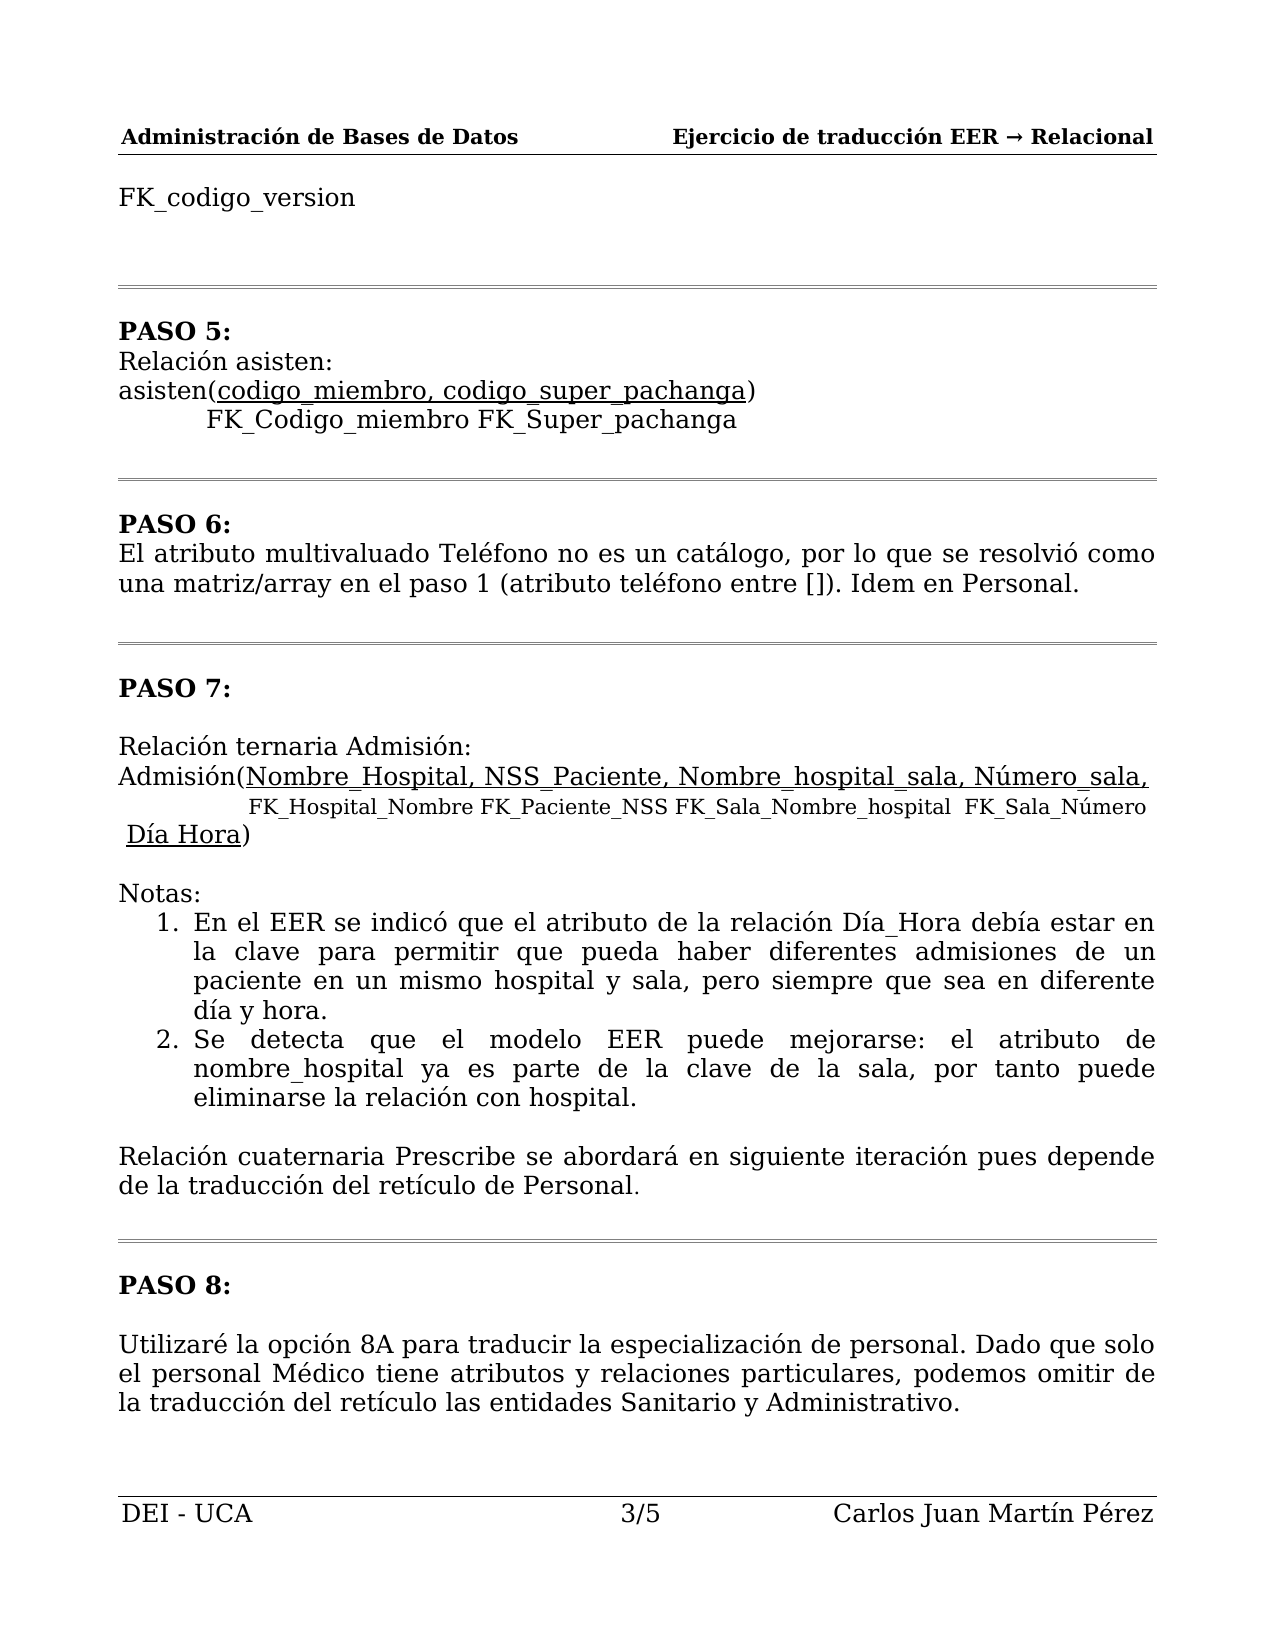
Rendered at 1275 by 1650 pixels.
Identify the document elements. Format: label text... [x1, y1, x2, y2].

list Se detecta que el modelo EER puede mejorarse: el atributo de nombre_hospital ya es parte de la clave de la sala, por tanto puede eliminarse la relación con hospital. [156, 1025, 1157, 1113]
text FK_Hospital_Nombre FK_Paciente_NSS FK_Sala_Nombre_hospital FK_Sala_Número [118, 791, 1157, 820]
text Admisión(Nombre_Hospital, NSS_Paciente, Nombre_hospital_sala, Número_sala, [118, 762, 1157, 791]
text asisten(codigo_miembro, codigo_super_pachanga) [118, 376, 1157, 405]
text Utilizaré la opción 8A para traducir la especialización de personal. Dado que solo el personal Médico tiene atributos y relaciones particulares, podemos omitir de la traducción del retículo las entidades Sanitario y Administrativo. [118, 1330, 1157, 1418]
text Notas: [118, 879, 1157, 908]
text FK_codigo_version [118, 183, 1157, 212]
text PASO 8: [118, 1271, 1157, 1301]
text PASO 7: [118, 674, 1157, 703]
list En el EER se indicó que el atributo de la relación Día_Hora debía estar en la clave para permitir que pueda haber diferentes admisiones de un paciente en un mismo hospital y sala, pero siempre que sea en diferente día y hora. [156, 908, 1157, 1025]
text Relación asisten: [118, 347, 1157, 376]
text PASO 6: [118, 510, 1157, 539]
text Día Hora) [118, 820, 1157, 849]
text PASO 5: [118, 317, 1157, 347]
text FK_Codigo_miembro FK_Super_pachanga [118, 405, 1157, 434]
text Relación cuaternaria Prescribe se abordará en siguiente iteración pues depende de la traducción del retículo de Personal. [118, 1142, 1157, 1201]
text El atributo multivaluado Teléfono no es un catálogo, por lo que se resolvió como una matriz/array en el paso 1 (atributo teléfono entre []). Idem en Personal. [118, 539, 1157, 598]
text Relación ternaria Admisión: [118, 732, 1157, 762]
